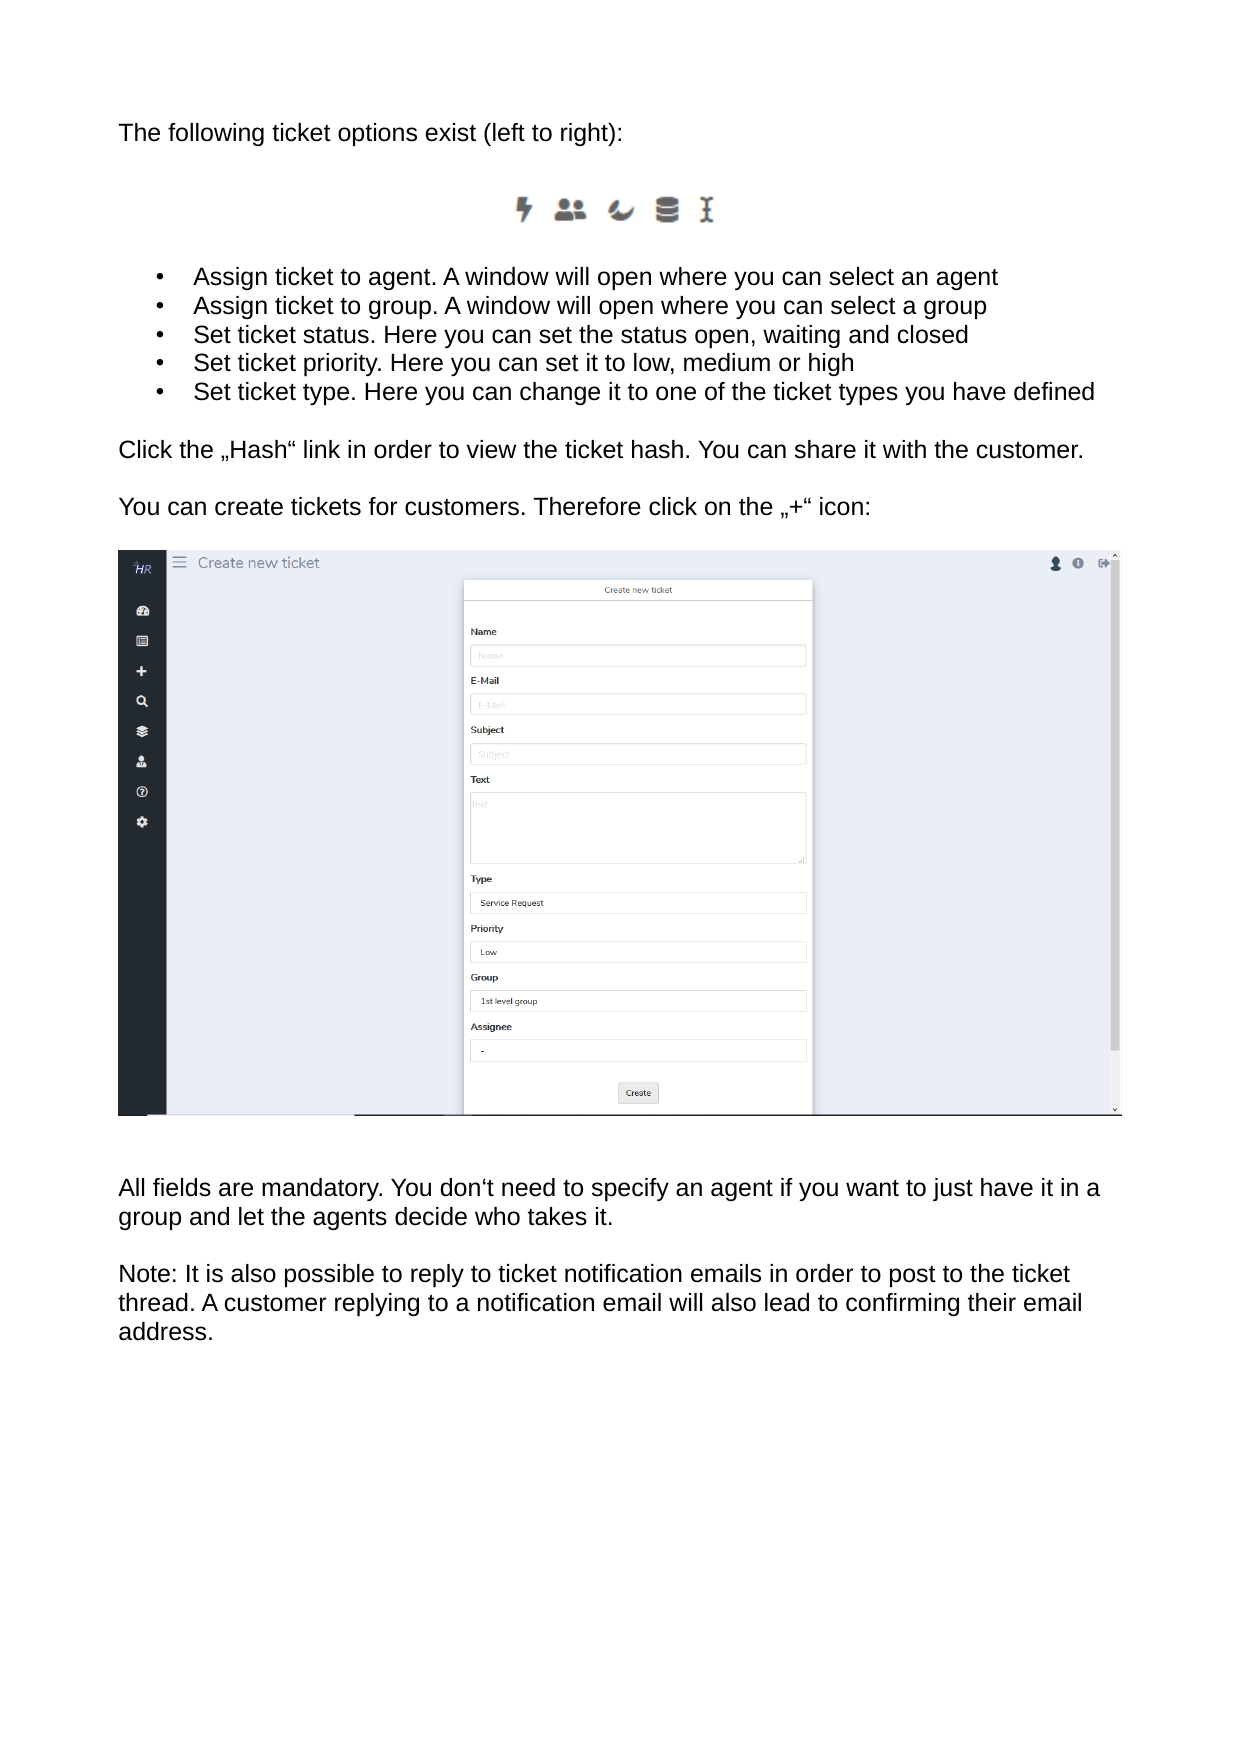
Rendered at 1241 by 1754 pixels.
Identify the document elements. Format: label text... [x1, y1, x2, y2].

list Set ticket status. Here you can set the status open, waiting and closed [156, 319, 1122, 348]
text You can create tickets for customers. Therefore click on the „+“ icon: [118, 492, 1122, 521]
list Set ticket type. Here you can change it to one of the ticket types you have defined [156, 377, 1122, 406]
text The following ticket options exist (left to right): [118, 118, 1122, 147]
text Note: It is also possible to reply to ticket notification emails in order to post to the ticket thread. A customer replying to a notification email will also lead to confirming their email address. [118, 1259, 1122, 1346]
picture [118, 550, 1123, 1116]
list Assign ticket to group. A window will open where you can select a group [156, 291, 1122, 319]
list Set ticket priority. Here you can set it to low, medium or high [156, 348, 1122, 377]
text All fields are mandatory. You don‘t need to specify an agent if you want to just have it in a group and let the agents decide who takes it. [118, 1173, 1122, 1231]
list Assign ticket to agent. A window will open where you can select an agent [156, 262, 1122, 291]
text Click the „Hash“ link in order to view the ticket hash. You can share it with the customer. [118, 435, 1122, 464]
picture [483, 175, 757, 248]
